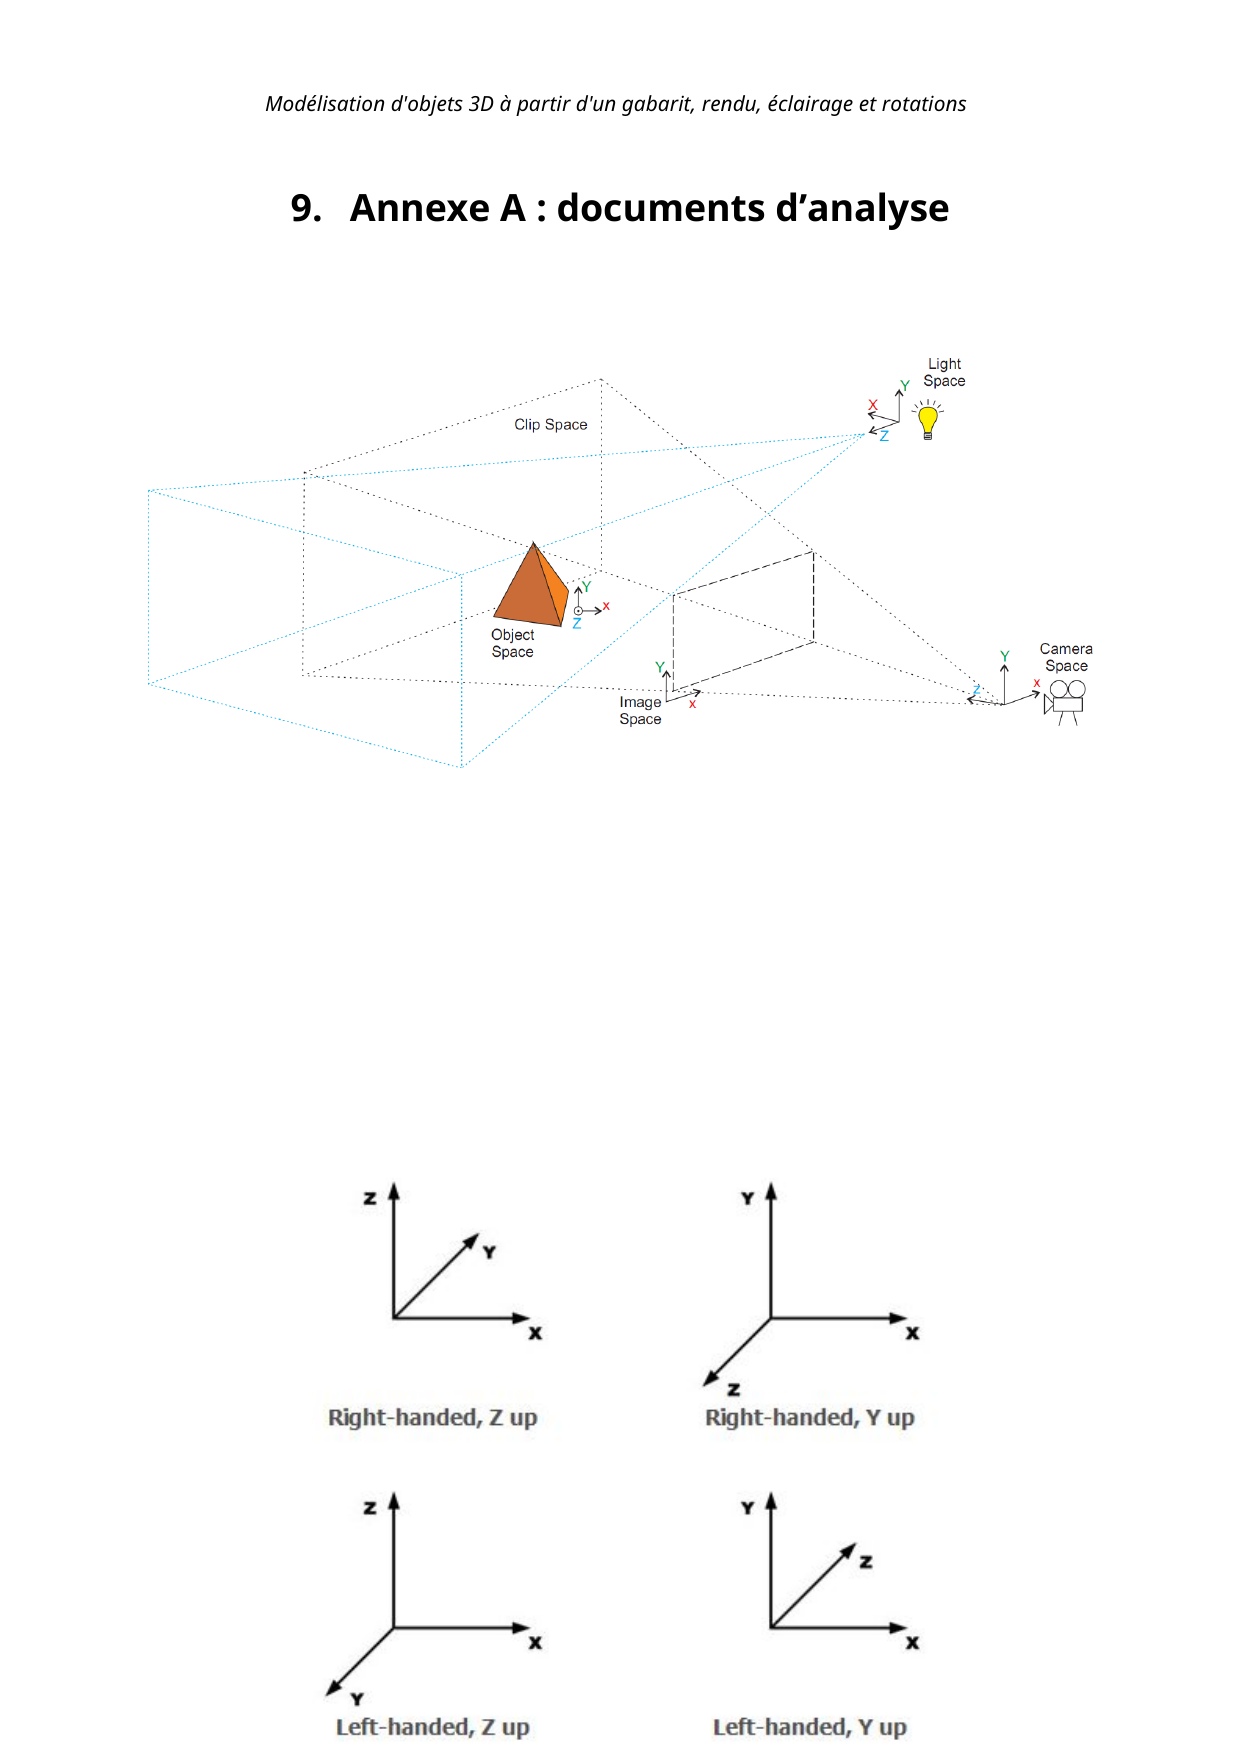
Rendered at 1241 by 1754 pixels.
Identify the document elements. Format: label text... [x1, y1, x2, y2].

picture [311, 1166, 948, 1754]
subtitle Annexe A : documents d’analyse [148, 181, 1092, 232]
picture [147, 358, 1093, 768]
